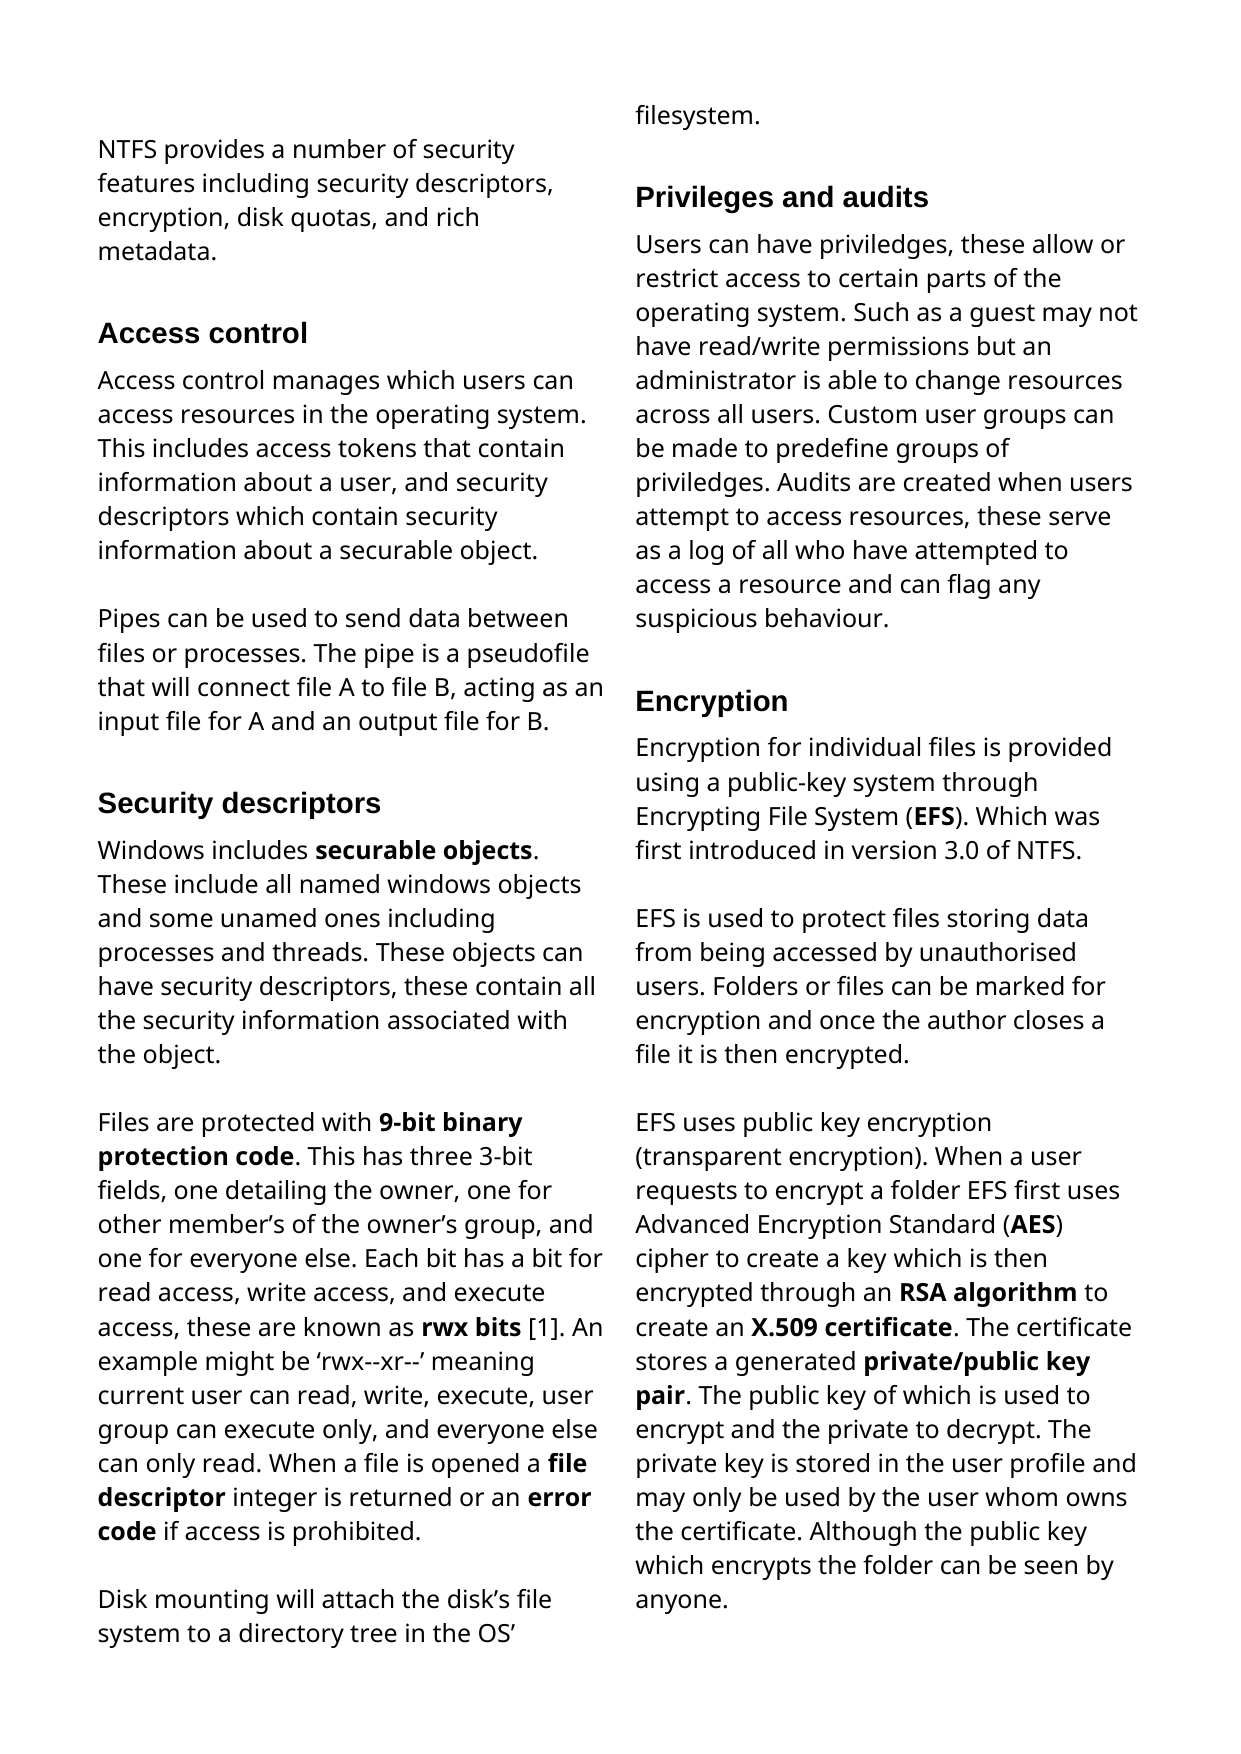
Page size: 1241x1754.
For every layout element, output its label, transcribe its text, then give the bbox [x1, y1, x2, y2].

text EFS is used to protect files storing data from being accessed by unauthorised users. Folders or files can be marked for encryption and once the author closes a file it is then encrypted. [635, 900, 1143, 1071]
text Users can have priviledges, these allow or restrict access to certain parts of the operating system. Such as a guest may not have read/write permissions but an administrator is able to change resources across all users. Custom user groups can be made to predefine groups of priviledges. Audits are created when users attempt to access resources, these serve as a log of all who have attempted to access a resource and can flag any suspicious behaviour. [635, 226, 1143, 635]
text Encryption for individual files is provided using a public-key system through Encrypting File System (EFS). Which was first introduced in version 3.0 of NTFS. [635, 730, 1143, 866]
text EFS uses public key encryption (transparent encryption). When a user requests to encrypt a folder EFS first uses Advanced Encryption Standard (AES) cipher to create a key which is then encrypted through an RSA algorithm to create an X.509 certificate. The certificate stores a generated private/public key pair. The public key of which is used to encrypt and the private to decrypt. The private key is stored in the user profile and may only be used by the user whom owns the certificate. Although the public key which encrypts the folder can be seen by anyone. [635, 1105, 1143, 1616]
subtitle Access control [97, 316, 605, 350]
text filesystem. [635, 97, 1143, 132]
subtitle Encryption [635, 684, 1143, 718]
subtitle Privileges and audits [635, 180, 1143, 214]
subtitle Security descriptors [97, 786, 605, 820]
text Files are protected with 9-bit binary protection code. This has three 3-bit fields, one detailing the owner, one for other member’s of the owner’s group, and one for everyone else. Each bit has a bit for read access, write access, and execute access, these are known as rwx bits [1]. An example might be ‘rwx--xr--’ meaning current user can read, write, execute, user group can execute only, and everyone else can only read. When a file is opened a file descriptor integer is returned or an error code if access is prohibited. [97, 1105, 605, 1548]
text Disk mounting will attach the disk’s file system to a directory tree in the OS’ [97, 1582, 605, 1650]
text NTFS provides a number of security features including security descriptors, encryption, disk quotas, and rich metadata. [97, 132, 605, 268]
text Access control manages which users can access resources in the operating system. This includes access tokens that contain information about a user, and security descriptors which contain security information about a securable object. [97, 363, 605, 567]
text Windows includes securable objects. These include all named windows objects and some unamed ones including processes and threads. These objects can have security descriptors, these contain all the security information associated with the object. [97, 832, 605, 1071]
text Pipes can be used to send data between files or processes. The pipe is a pseudofile that will connect file A to file B, acting as an input file for A and an output file for B. [97, 601, 605, 737]
